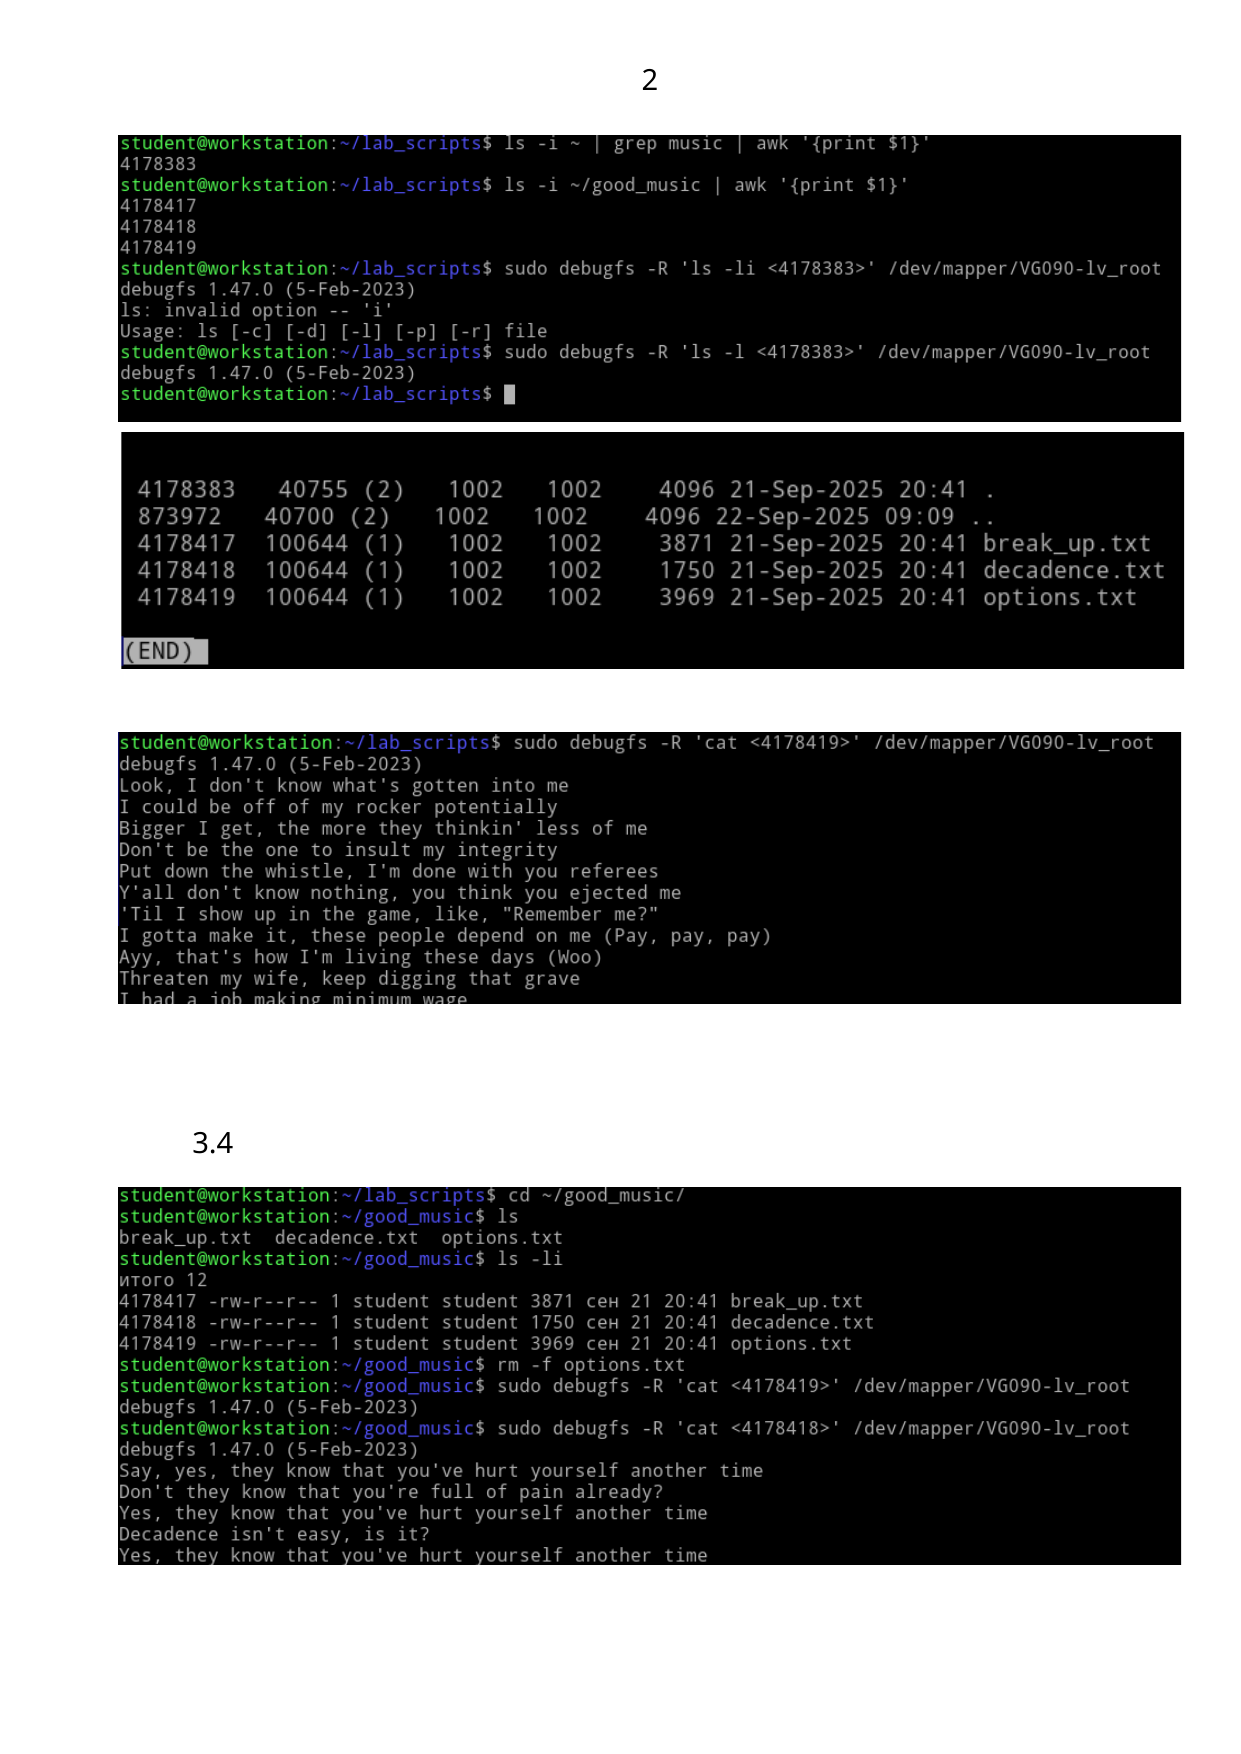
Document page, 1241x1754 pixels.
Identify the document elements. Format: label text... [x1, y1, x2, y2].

picture [118, 1187, 1182, 1565]
picture [121, 432, 1185, 669]
picture [118, 732, 1182, 1004]
picture [118, 135, 1182, 422]
text 3.4 [118, 1122, 1181, 1162]
